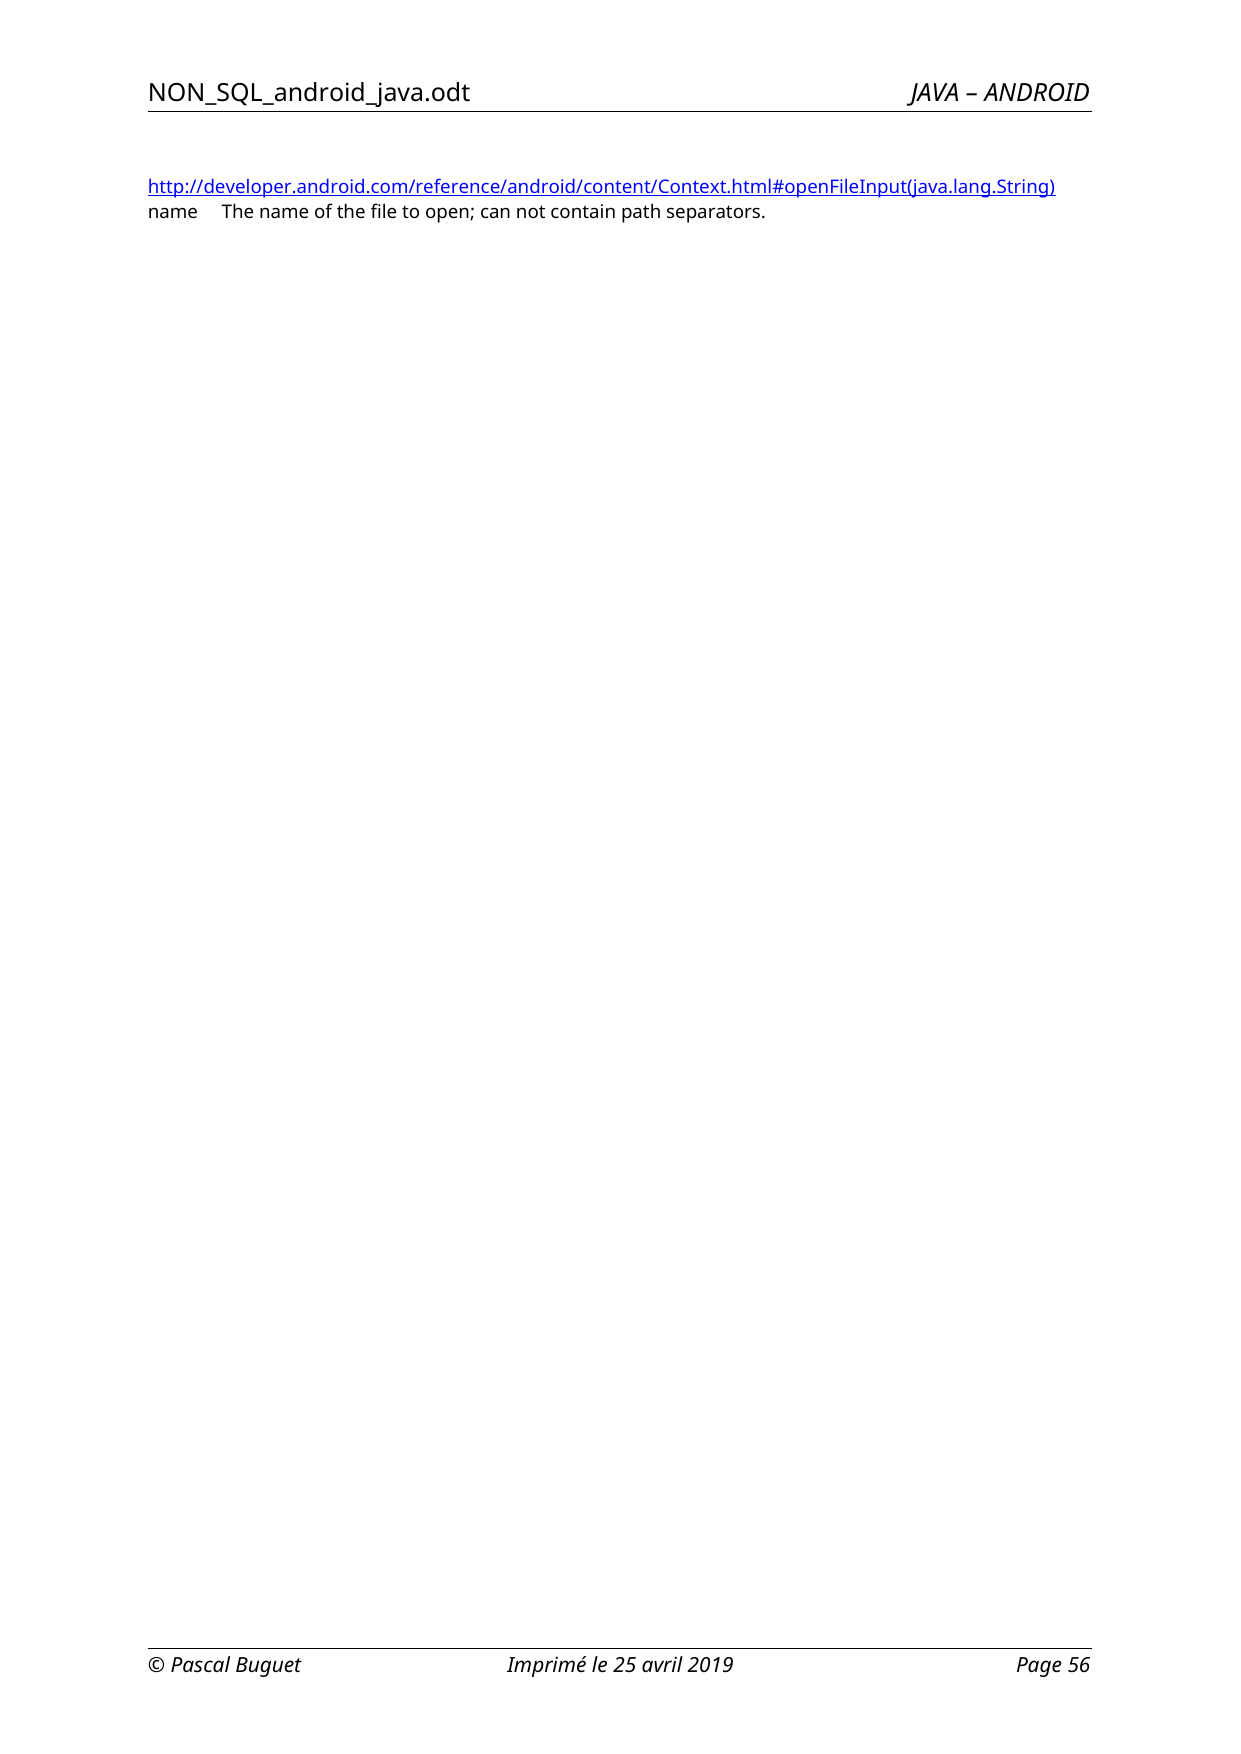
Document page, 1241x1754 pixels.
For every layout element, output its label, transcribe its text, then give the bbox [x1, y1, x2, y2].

text name The name of the file to open; can not contain path separators. [148, 199, 1092, 224]
text http://developer.android.com/reference/android/content/Context.html#openFileInput(java.lang.String) [148, 173, 1092, 199]
